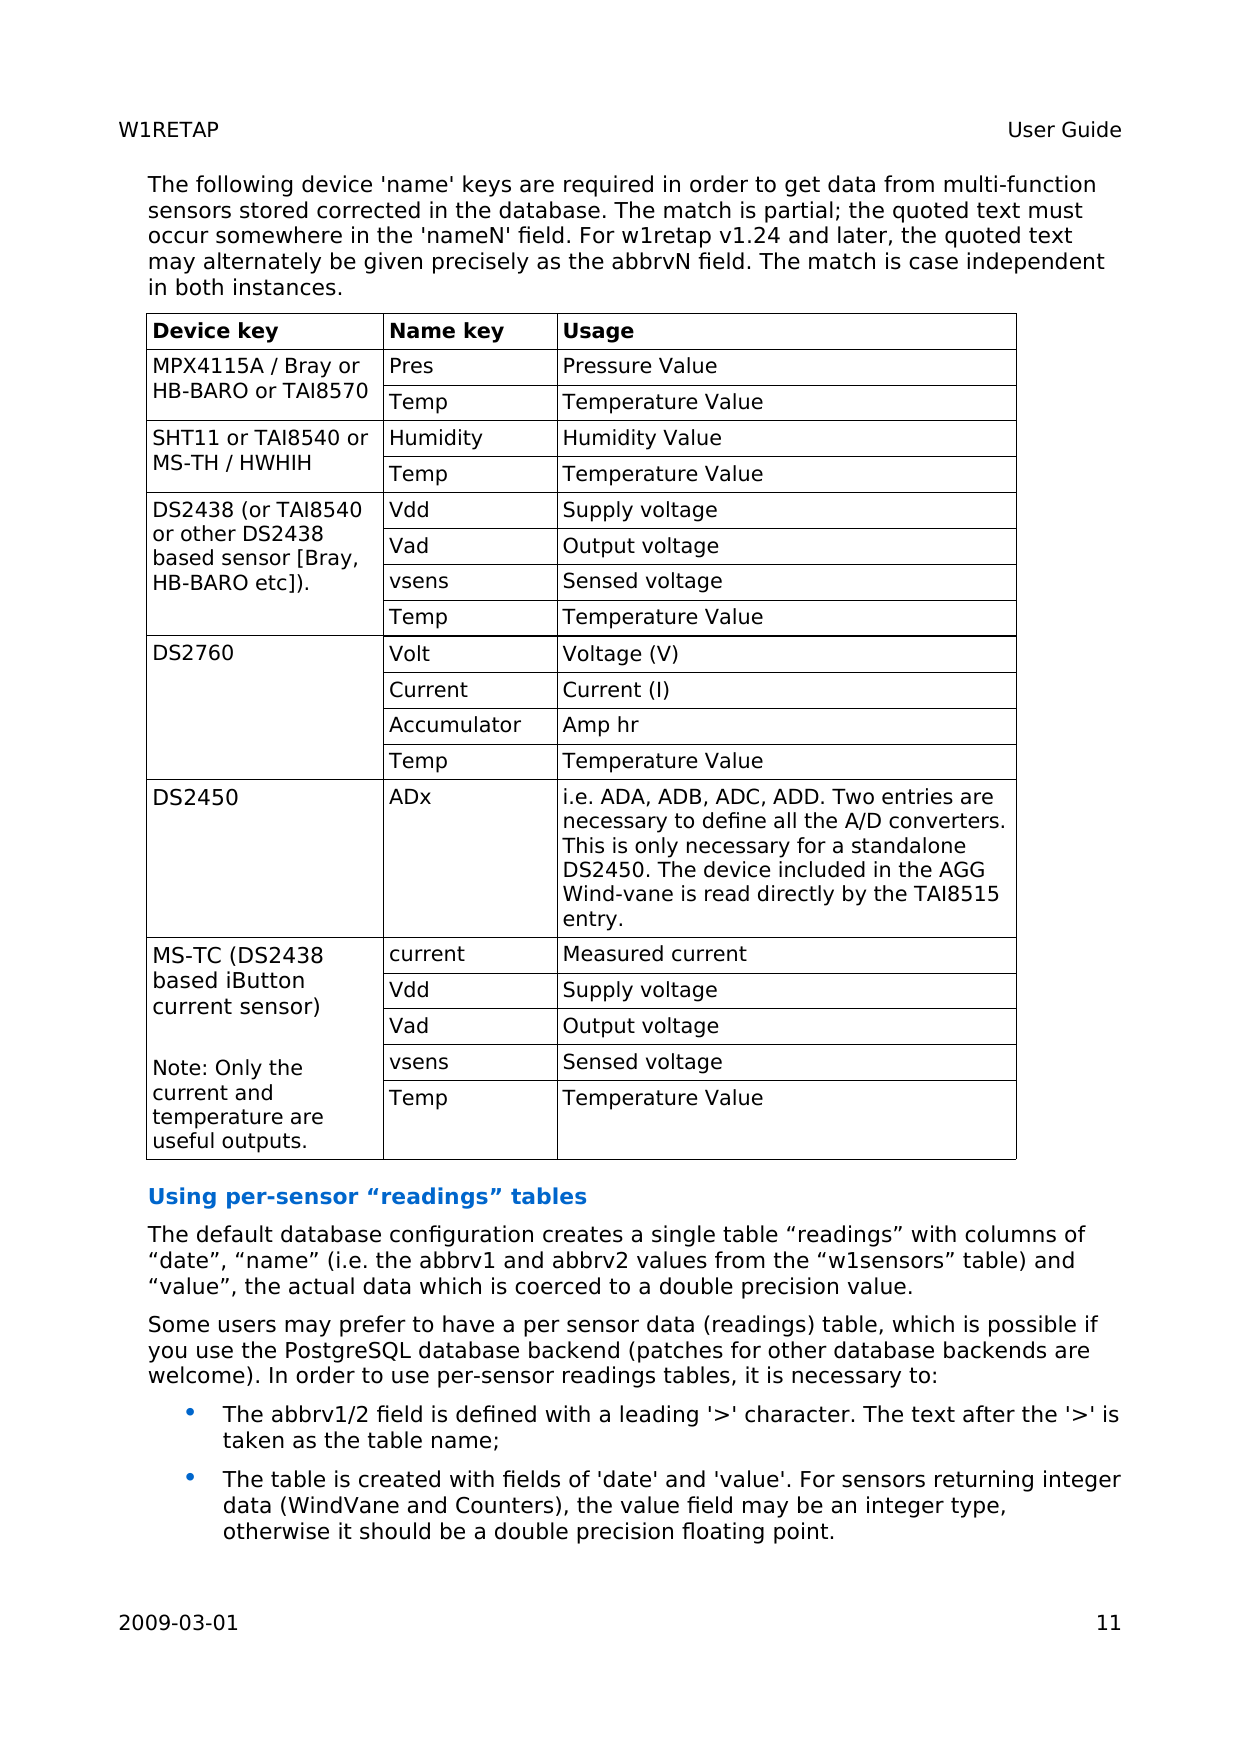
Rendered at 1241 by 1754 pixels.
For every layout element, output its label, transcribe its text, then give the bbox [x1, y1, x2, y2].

table_cell Sensed voltage [558, 565, 1016, 600]
table_cell Amp hr [558, 709, 1016, 744]
list The abbrv1/2 field is defined with a leading '>' character. The text after the '>' is taken as the table name; [185, 1402, 1122, 1454]
table_cell Voltage (V) [558, 637, 1016, 672]
table_cell vsens [384, 1045, 557, 1080]
table_cell DS2760 [147, 636, 383, 779]
table_cell Vad [384, 529, 557, 564]
text The default database configuration creates a single table “readings” with columns of “date”, “name” (i.e. the abbrv1 and abbrv2 values from the “w1sensors” table) and “value”, the actual data which is coerced to a double precision value. [148, 1222, 1122, 1299]
table_cell Vad [384, 1009, 557, 1044]
table_cell Pressure Value [558, 350, 1016, 385]
table_cell Vdd [384, 974, 557, 1008]
table_cell Output voltage [558, 529, 1016, 564]
table_cell Accumulator [384, 709, 557, 744]
text The following device 'name' keys are required in order to get data from multi-function sensors stored corrected in the database. The match is partial; the quoted text must occur somewhere in the 'nameN' field. For w1retap v1.24 and later, the quoted text may alternately be given precisely as the abbrvN field. The match is case independent in both instances. [148, 172, 1122, 301]
table_cell Vdd [384, 493, 557, 528]
table_cell Temperature Value [558, 601, 1016, 635]
table_cell Current [384, 673, 557, 708]
table_cell Temp [384, 1081, 557, 1159]
table_cell Temperature Value [558, 457, 1016, 492]
table_cell MPX4115A / Bray or HB-BARO or TAI8570 [147, 350, 383, 420]
table_cell Temp [384, 745, 557, 779]
table_cell Temperature Value [558, 386, 1016, 420]
table_cell Humidity [384, 421, 557, 456]
table_cell ADx [384, 780, 557, 937]
table_cell Temp [384, 457, 557, 492]
table_cell Supply voltage [558, 493, 1016, 528]
table_cell Pres [384, 350, 557, 385]
table_header Device key [147, 314, 383, 349]
table_cell Volt [384, 637, 557, 672]
table_cell Temp [384, 601, 557, 635]
table_cell Measured current [558, 938, 1016, 973]
table_header Usage [558, 314, 1016, 349]
table_cell Temperature Value [558, 1081, 1016, 1159]
table_cell Output voltage [558, 1009, 1016, 1044]
table_cell Supply voltage [558, 974, 1016, 1008]
table_cell Temp [384, 386, 557, 420]
list The table is created with fields of 'date' and 'value'. For sensors returning integer data (WindVane and Counters), the value field may be an integer type, otherwise it should be a double precision floating point. [185, 1467, 1122, 1545]
table_cell DS2438 (or TAI8540 or other DS2438 based sensor [Bray, HB-BARO etc]). [147, 493, 383, 635]
table_header Name key [384, 314, 557, 349]
table_cell Temperature Value [558, 745, 1016, 779]
table_cell Current (I) [558, 673, 1016, 708]
table_cell MS-TC (DS2438 based iButton current sensor) Note: Only the current and temperature are useful outputs. [147, 938, 383, 1159]
table_cell Humidity Value [558, 421, 1016, 456]
table_cell DS2450 [147, 780, 383, 937]
table_cell i.e. ADA, ADB, ADC, ADD. Two entries are necessary to define all the A/D converters. This is only necessary for a standalone DS2450. The device included in the AGG Wind-vane is read directly by the TAI8515 entry. [558, 780, 1016, 937]
table_cell Sensed voltage [558, 1045, 1016, 1080]
table_cell current [384, 938, 557, 973]
table_cell vsens [384, 565, 557, 600]
table_cell SHT11 or TAI8540 or MS-TH / HWHIH [147, 421, 383, 492]
text Some users may prefer to have a per sensor data (readings) table, which is possible if you use the PostgreSQL database backend (patches for other database backends are welcome). In order to use per-sensor readings tables, it is necessary to: [148, 1312, 1122, 1389]
subtitle Using per-sensor “readings” tables [148, 1184, 1122, 1210]
